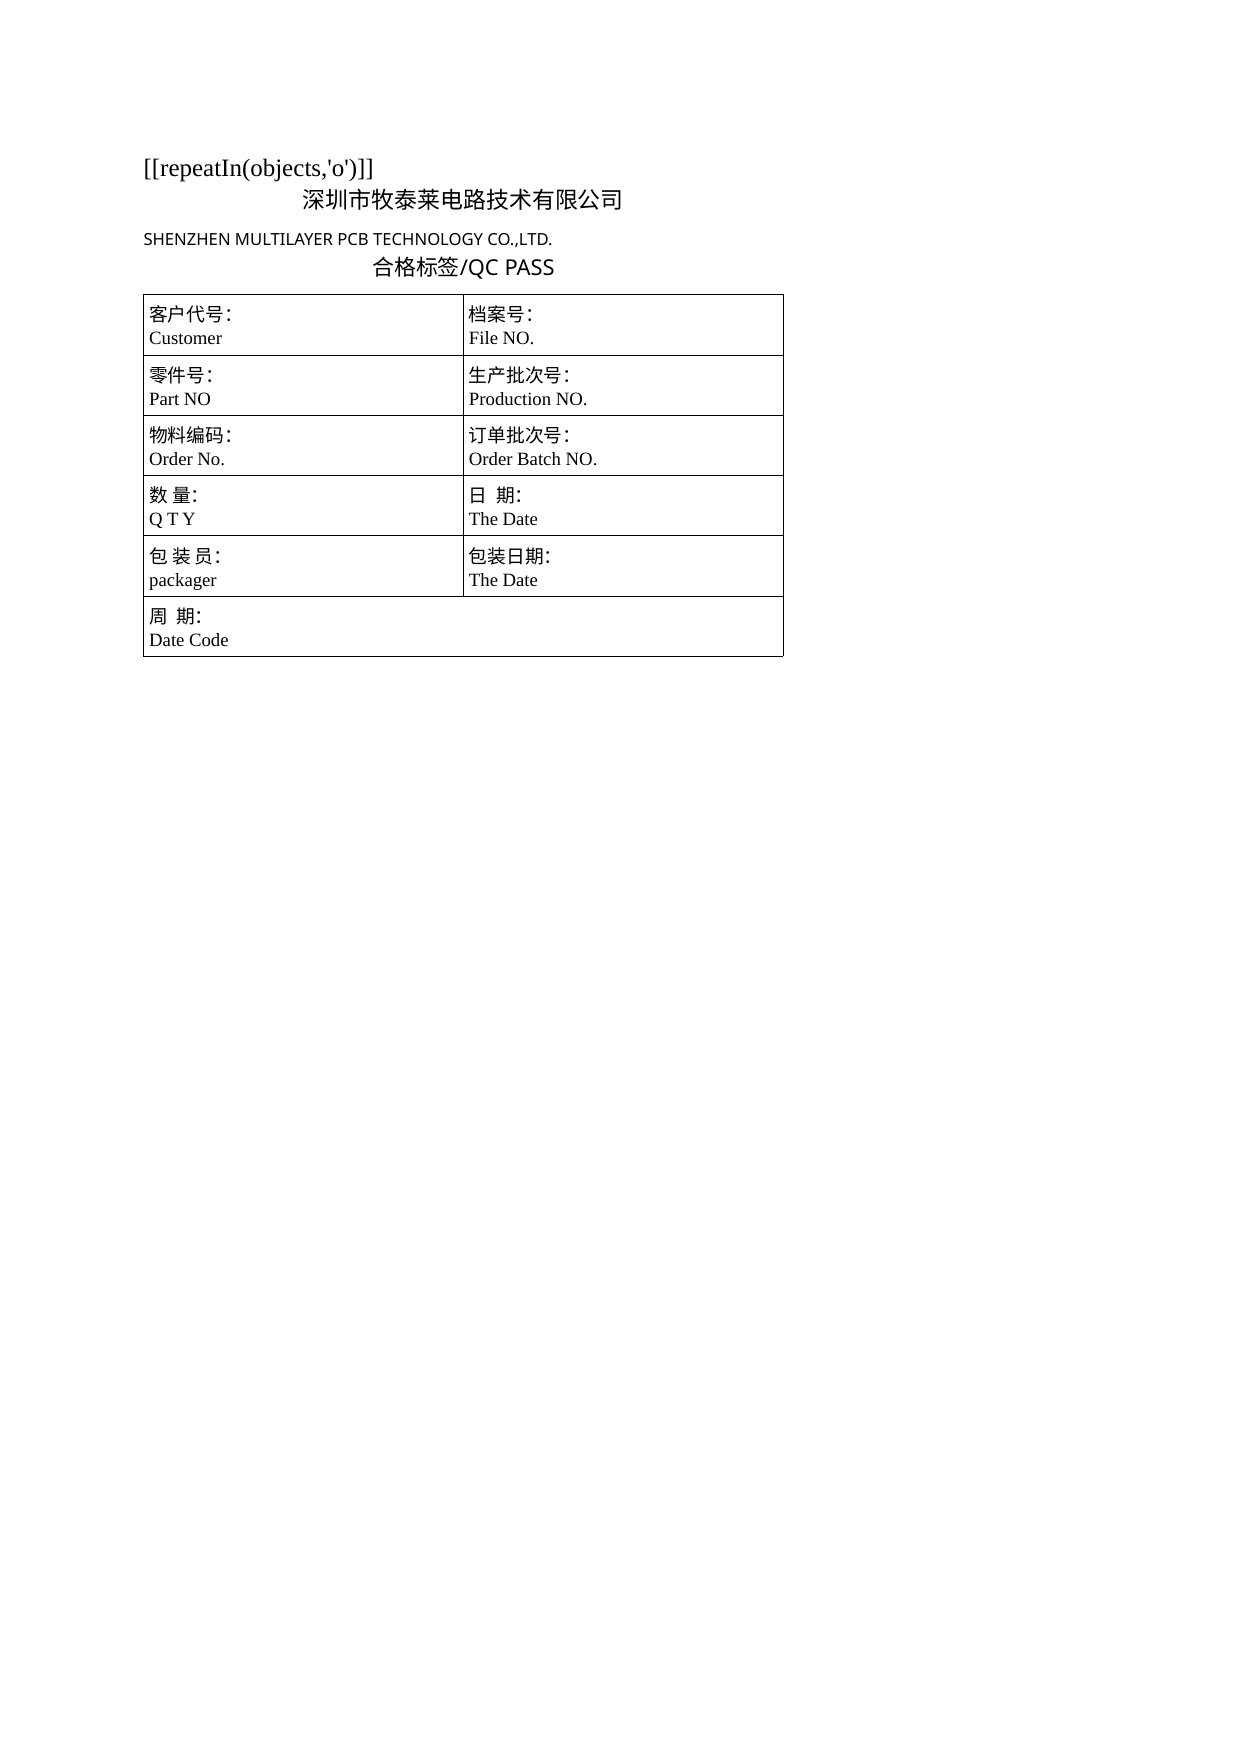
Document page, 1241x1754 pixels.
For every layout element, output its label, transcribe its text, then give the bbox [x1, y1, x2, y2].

table_cell 零件号： Part NO [144, 356, 463, 415]
table_header 档案号： File NO. [464, 295, 783, 354]
table_cell 包 装 员： packager [144, 536, 463, 596]
table_cell 日 期： The Date [464, 476, 783, 535]
table_cell 包装日期： The Date [464, 536, 783, 596]
table_cell 周 期： Date Code [144, 597, 783, 656]
table_header 客户代号： Customer [144, 295, 463, 354]
table_cell 生产批次号： Production NO. [464, 356, 783, 415]
table_cell 物料编码： Order No. [144, 416, 463, 475]
table_cell 数 量： Q T Y [144, 476, 463, 535]
table_cell 订单批次号： Order Batch NO. [464, 416, 783, 475]
table_header [[repeatIn(objects,'o')]] 深圳市牧泰莱电路技术有限公司 SHENZHEN MULTILAYER PCB TECHNOLOGY CO.,LTD. 合格标签/QC PASS [138, 148, 789, 703]
